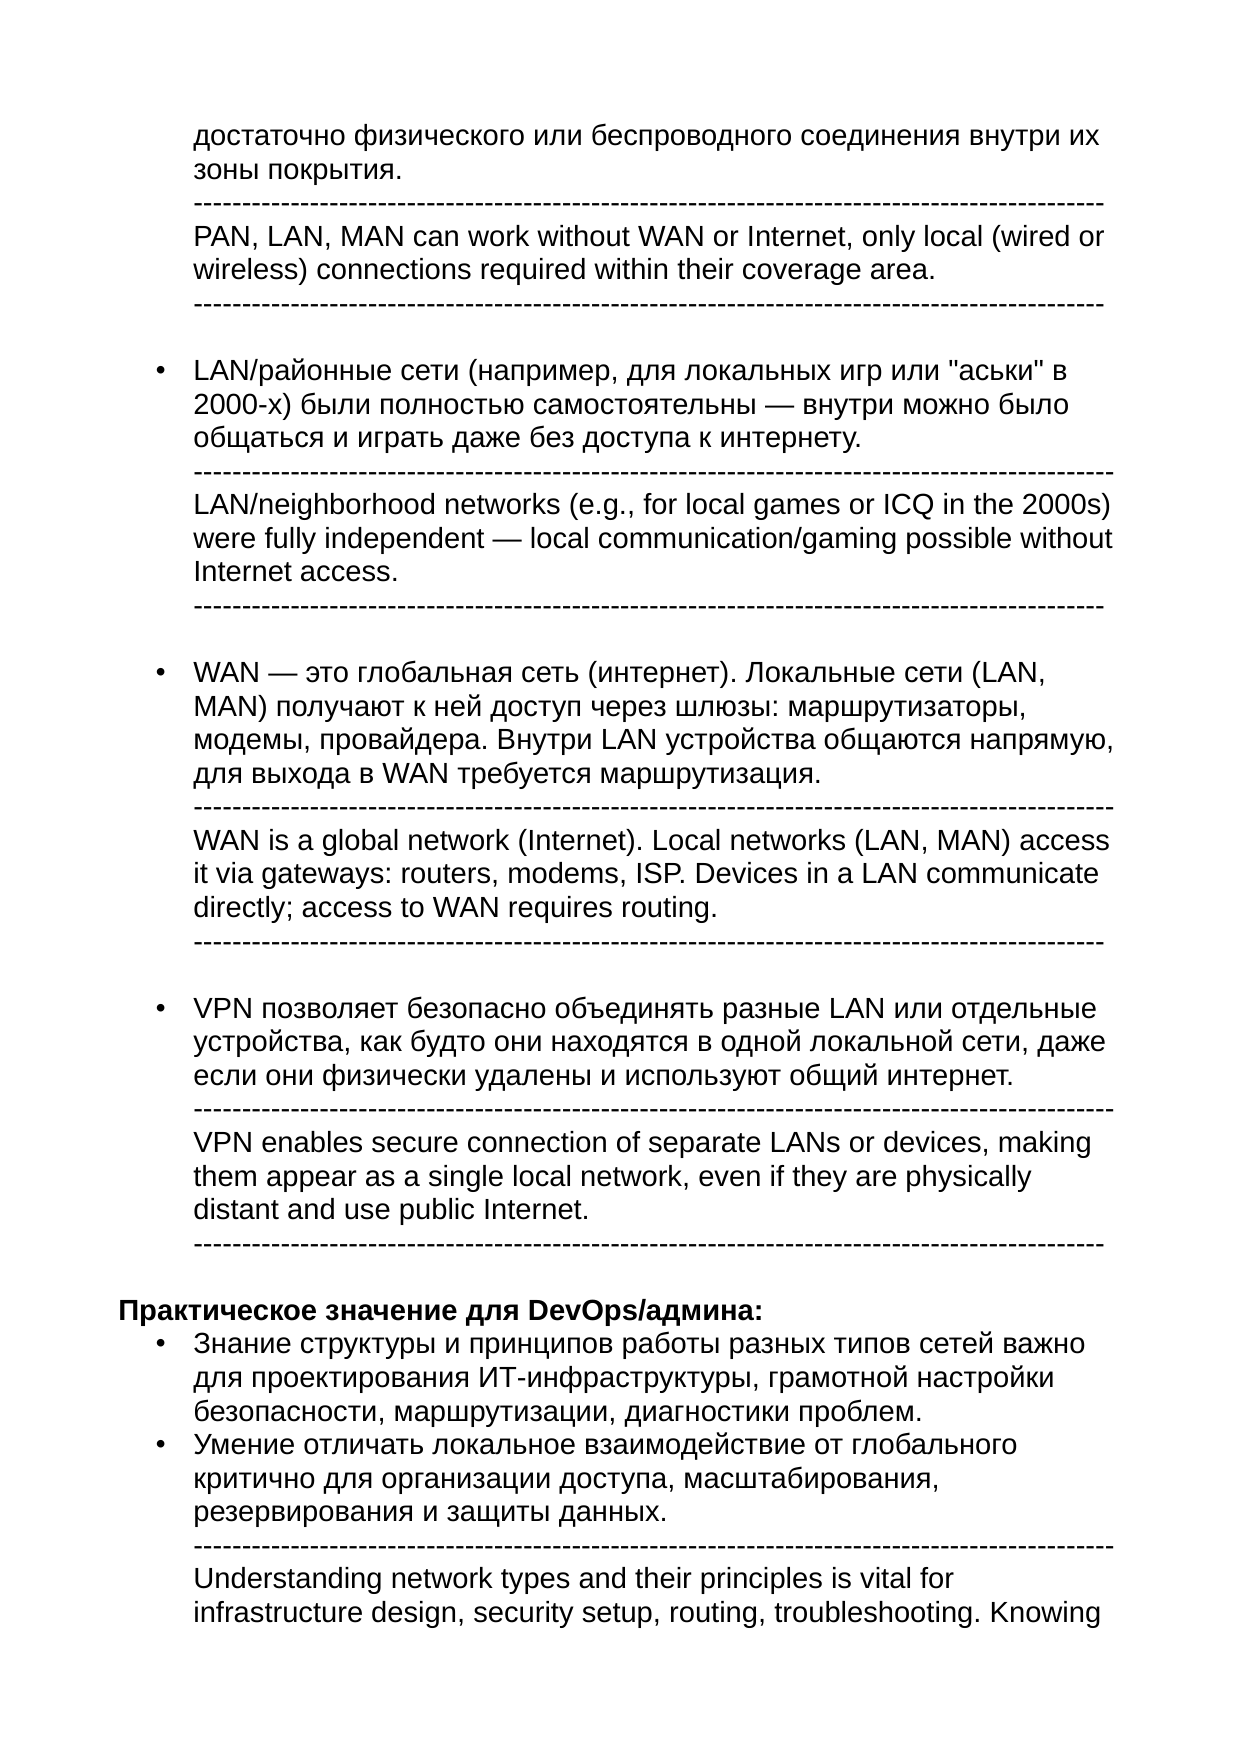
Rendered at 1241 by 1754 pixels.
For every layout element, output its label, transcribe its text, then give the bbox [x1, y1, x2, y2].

list ---------------------------------------------------------------------------------------------- [156, 588, 1122, 621]
list ---------------------------------------------------------------------------------------------- [156, 923, 1122, 957]
list -----------------------------------------------------------------------------------------------Understanding network types and their principles is vital for infrastructure design, security setup, routing, troubleshooting. Knowing [156, 1528, 1122, 1628]
list VPN позволяет безопасно объединять разные LAN или отдельные устройства, как будто они находятся в одной локальной сети, даже если они физически удалены и используют общий интернет. [156, 991, 1122, 1091]
list ---------------------------------------------------------------------------------------------- [156, 1226, 1122, 1259]
list Умение отличать локальное взаимодействие от глобального критично для организации доступа, масштабирования, резервирования и защиты данных. [156, 1427, 1122, 1528]
list -----------------------------------------------------------------------------------------------VPN enables secure connection of separate LANs or devices, making them appear as a single local network, even if they are physically distant and use public Internet. [156, 1091, 1122, 1226]
text Практическое значение для DevOps/админа: [118, 1293, 1122, 1326]
list Знание структуры и принципов работы разных типов сетей важно для проектирования ИТ-инфраструктуры, грамотной настройки безопасности, маршрутизации, диагностики проблем. [156, 1326, 1122, 1427]
list -----------------------------------------------------------------------------------------------WAN is a global network (Internet). Local networks (LAN, MAN) access it via gateways: routers, modems, ISP. Devices in a LAN communicate directly; access to WAN requires routing. [156, 789, 1122, 923]
list ---------------------------------------------------------------------------------------------- [156, 185, 1122, 219]
list ---------------------------------------------------------------------------------------------- [156, 286, 1122, 319]
list достаточно физического или беспроводного соединения внутри их зоны покрытия. [156, 118, 1122, 185]
list LAN/районные сети (например, для локальных игр или "аськи" в 2000-х) были полностью самостоятельны — внутри можно было общаться и играть даже без доступа к интернету. [156, 353, 1122, 454]
list -----------------------------------------------------------------------------------------------LAN/neighborhood networks (e.g., for local games or ICQ in the 2000s) were fully independent — local communication/gaming possible without Internet access. [156, 454, 1122, 588]
list PAN, LAN, MAN can work without WAN or Internet, only local (wired or wireless) connections required within their coverage area. [156, 219, 1122, 286]
list WAN — это глобальная сеть (интернет). Локальные сети (LAN, MAN) получают к ней доступ через шлюзы: маршрутизаторы, модемы, провайдера. Внутри LAN устройства общаются напрямую, для выхода в WAN требуется маршрутизация. [156, 655, 1122, 789]
